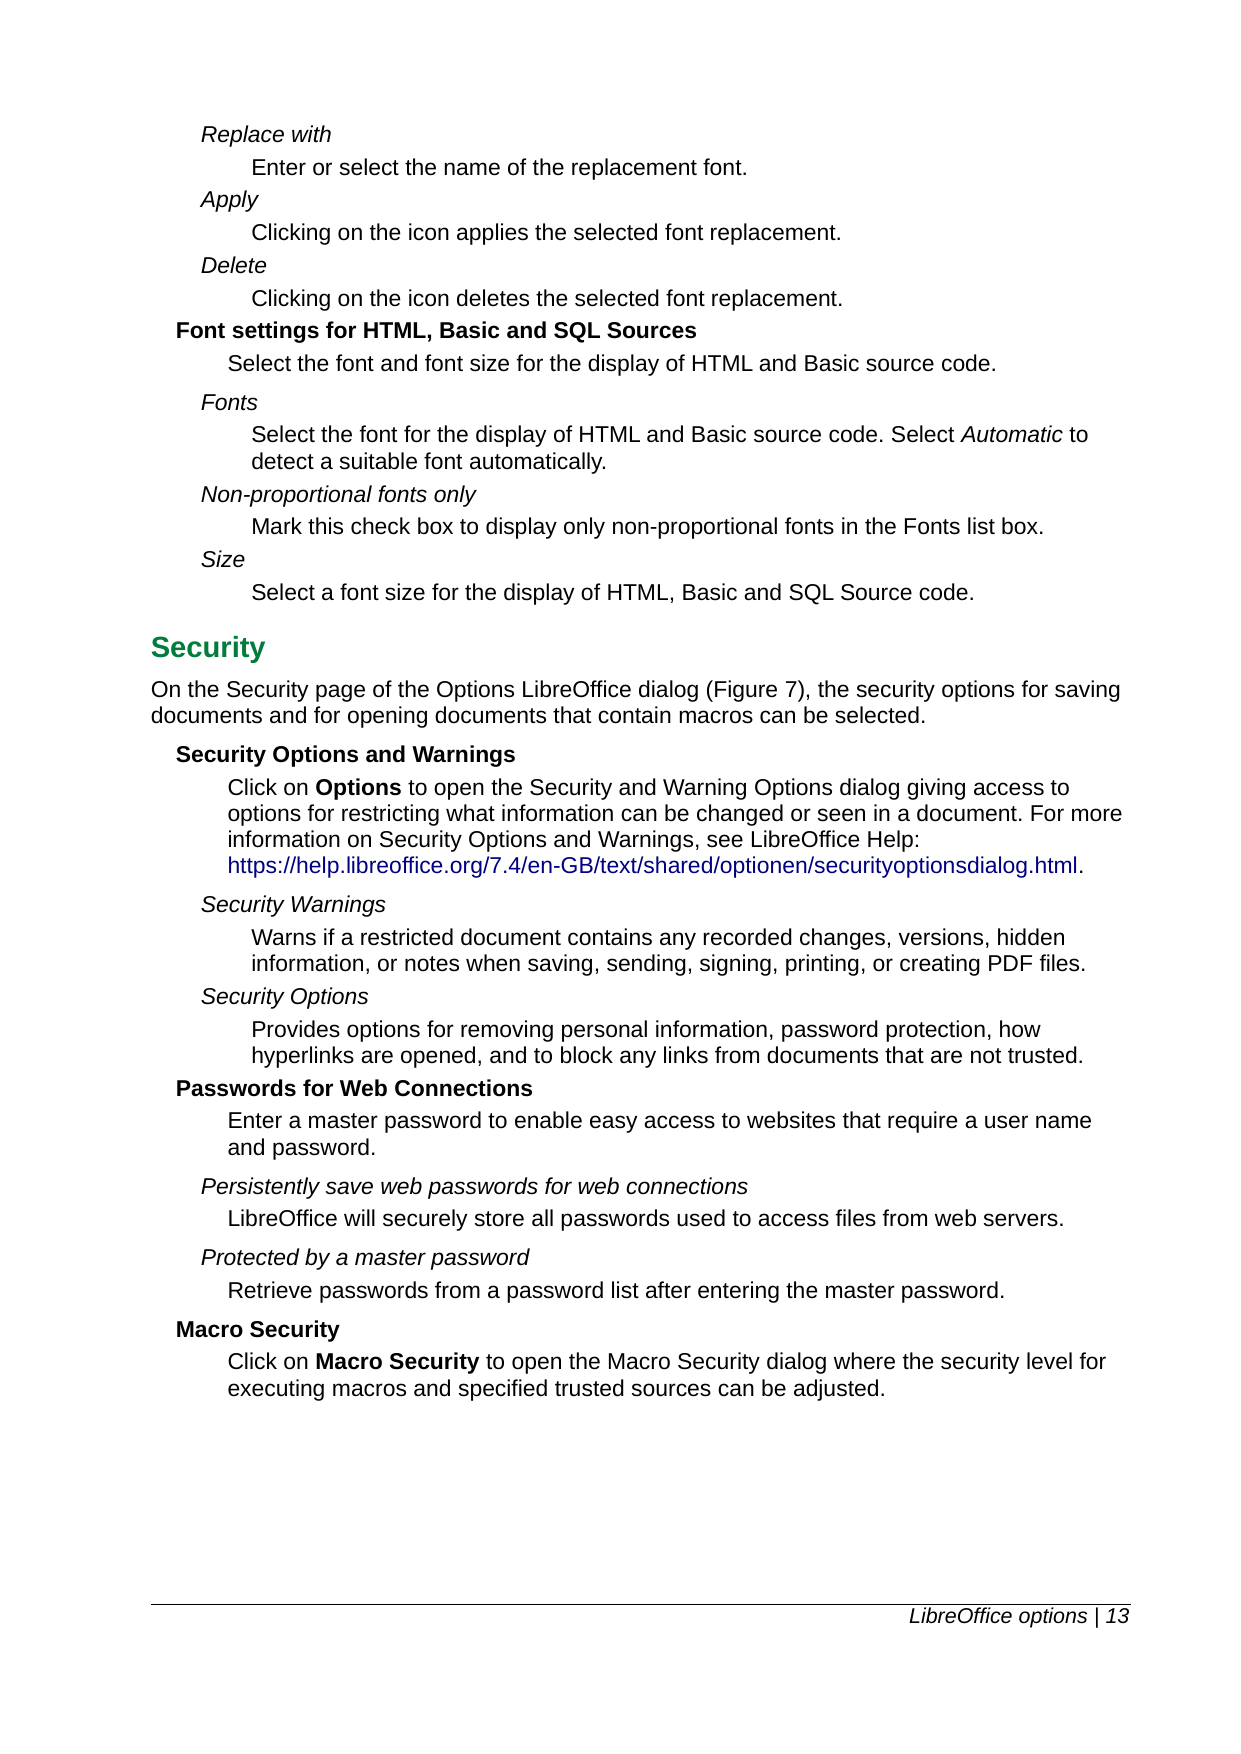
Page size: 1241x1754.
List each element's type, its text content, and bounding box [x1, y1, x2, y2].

text Enter or select the name of the replacement font. [251, 154, 1131, 180]
text Size [201, 546, 1131, 572]
text Enter a master password to enable easy access to websites that require a user name and password. [227, 1107, 1131, 1160]
text Protected by a master password [201, 1244, 1131, 1271]
text Security Options and Warnings [176, 741, 1131, 767]
text Macro Security [176, 1316, 1131, 1342]
text Fonts [201, 389, 1131, 415]
text Security Options [201, 983, 1131, 1009]
text Clicking on the icon applies the selected font replacement. [251, 219, 1131, 245]
text Retrieve passwords from a password list after entering the master password. [227, 1277, 1131, 1303]
list On the Security page of the Options LibreOffice dialog (Figure 7), the security options for saving documents and for opening documents that contain macros can be selected. [151, 676, 1131, 728]
text Delete [201, 252, 1131, 278]
text Non-proportional fonts only [201, 481, 1131, 507]
text Persistently save web passwords for web connections [201, 1173, 1131, 1199]
text Font settings for HTML, Basic and SQL Sources [176, 317, 1131, 344]
text LibreOffice will securely store all passwords used to access files from web servers. [227, 1205, 1131, 1232]
text Passwords for Web Connections [176, 1075, 1131, 1101]
text Security Warnings [201, 891, 1131, 918]
text Clicking on the icon deletes the selected font replacement. [251, 284, 1131, 311]
text Click on Macro Security to open the Macro Security dialog where the security level for executing macros and specified trusted sources can be adjusted. [227, 1348, 1131, 1401]
text Mark this check box to display only non-proportional fonts in the Fonts list box. [251, 513, 1131, 539]
subtitle Security [151, 630, 1131, 663]
text Warns if a restricted document contains any recorded changes, versions, hidden information, or notes when saving, sending, signing, printing, or creating PDF files. [251, 924, 1131, 977]
text Replace with [201, 121, 1131, 147]
text Select the font for the display of HTML and Basic source code. Select Automatic to detect a suitable font automatically. [251, 421, 1131, 474]
text Click on Options to open the Security and Warning Options dialog giving access to options for restricting what information can be changed or seen in a document. For more information on Security Options and Warnings, see LibreOffice Help: https://help.libreoffice.org/7.4/en-GB/text/shared/optionen/securityoptionsdialog.html. [227, 773, 1131, 879]
text Provides options for removing personal information, password protection, how hyperlinks are opened, and to block any links from documents that are not trusted. [251, 1016, 1131, 1068]
text Apply [201, 186, 1131, 213]
text Select the font and font size for the display of HTML and Basic source code. [227, 350, 1131, 376]
text Select a font size for the display of HTML, Basic and SQL Source code. [251, 578, 1131, 605]
